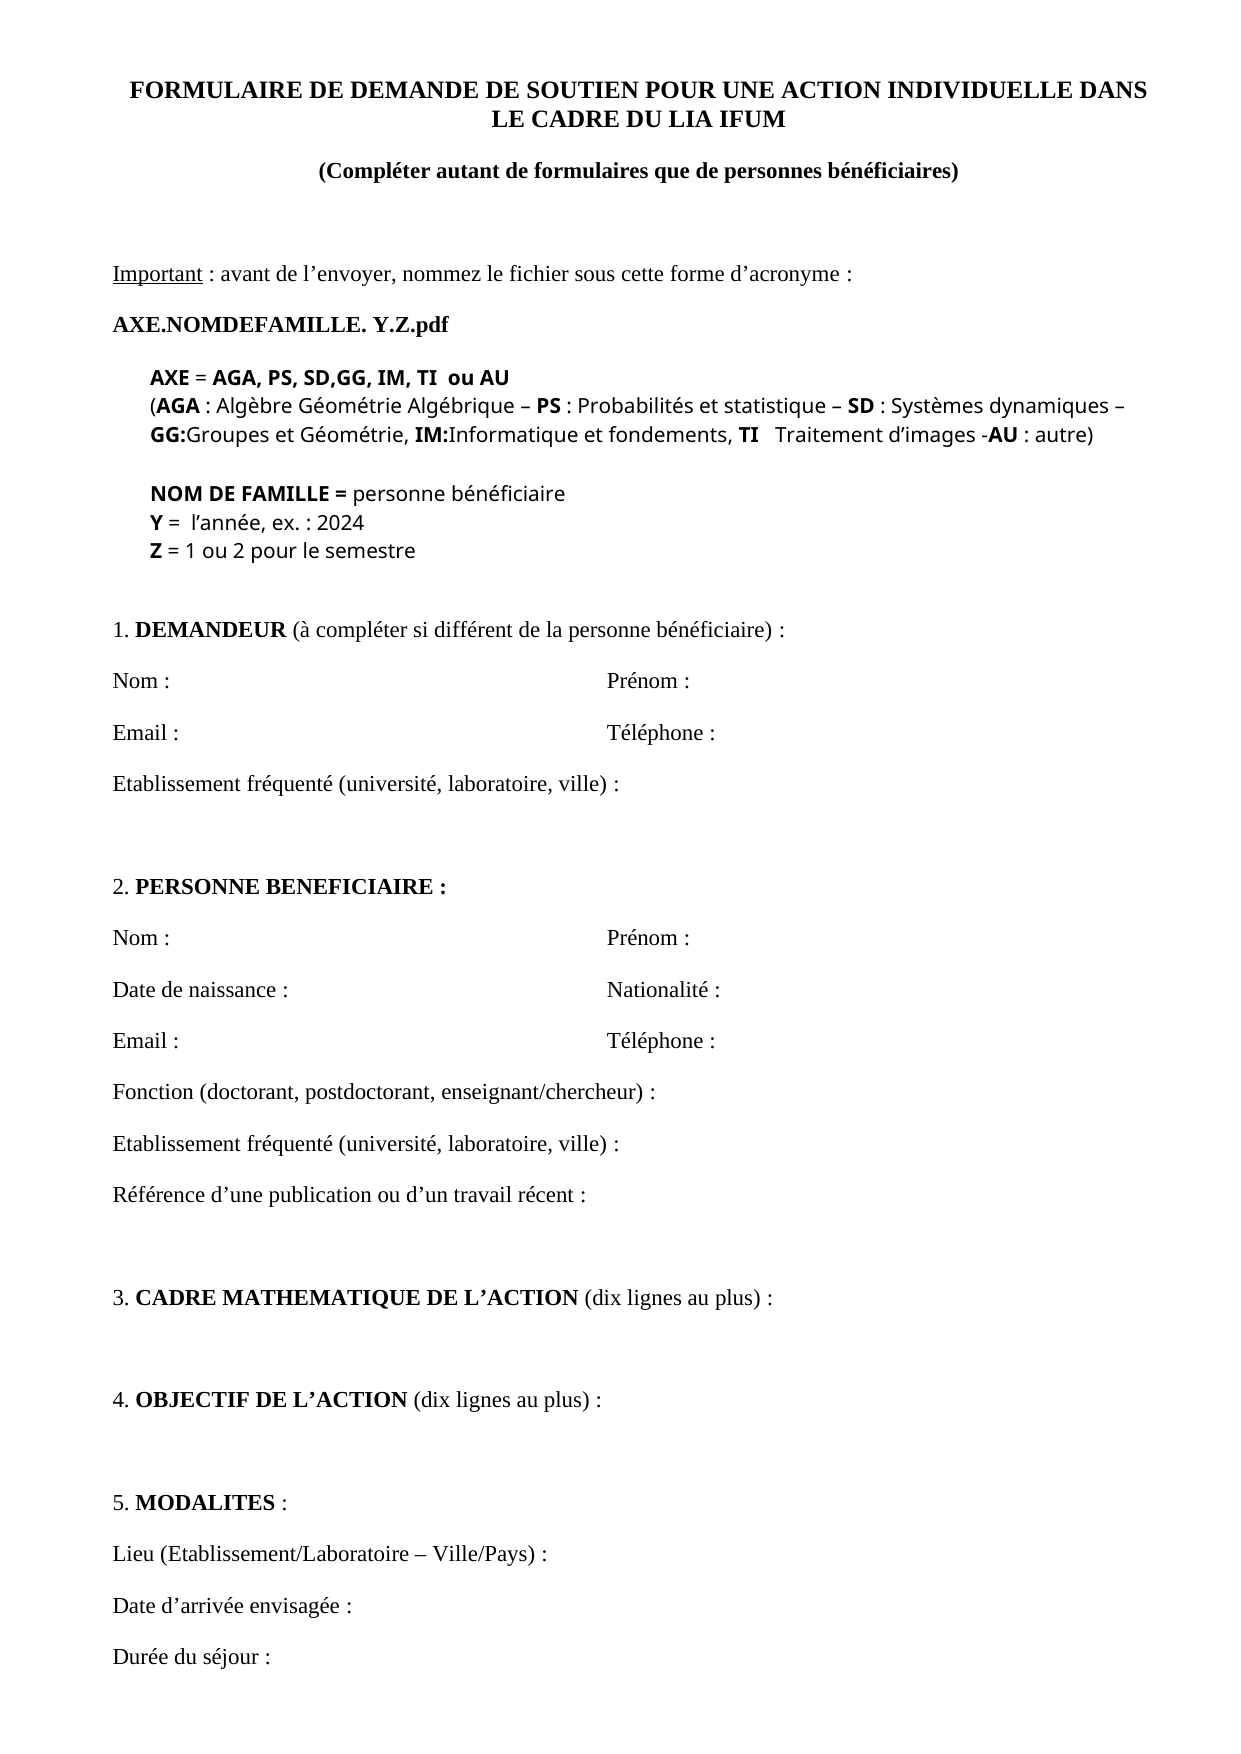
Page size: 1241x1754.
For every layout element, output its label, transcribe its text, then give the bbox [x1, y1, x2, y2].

text Lieu (Etablissement/Laboratoire – Ville/Pays) : [112, 1541, 1165, 1567]
text Z = 1 ou 2 pour le semestre [150, 536, 1165, 565]
text Date d’arrivée envisagée : [112, 1592, 1165, 1618]
text Etablissement fréquenté (université, laboratoire, ville) : [112, 770, 1165, 797]
text 5. MODALITES : [112, 1489, 1165, 1516]
text (Compléter autant de formulaires que de personnes bénéficiaires) [112, 157, 1165, 184]
text Fonction (doctorant, postdoctorant, enseignant/chercheur) : [112, 1078, 1165, 1105]
text (AGA : Algèbre Géométrie Algébrique – PS : Probabilités et statistique – SD : Systèmes dynamiques – GG:Groupes et Géométrie, IM:Informatique et fondements, TI Traitement d’images -AU : autre) [150, 391, 1165, 448]
text FORMULAIRE DE DEMANDE DE SOUTIEN POUR UNE ACTION INDIVIDUELLE DANS LE CADRE DU LIA IFUM [112, 75, 1165, 132]
text 2. PERSONNE BENEFICIAIRE : [112, 873, 1165, 899]
text Important : avant de l’envoyer, nommez le fichier sous cette forme d’acronyme : [112, 260, 1165, 287]
text Nom : Prénom : [112, 667, 1165, 694]
text Y = l’année, ex. : 2024 [150, 508, 1165, 536]
text Durée du séjour : [112, 1643, 1165, 1669]
text Email : Téléphone : [112, 719, 1165, 745]
text Date de naissance : Nationalité : [112, 976, 1165, 1002]
text 4. OBJECTIF DE L’ACTION (dix lignes au plus) : [112, 1386, 1165, 1413]
text Nom : Prénom : [112, 924, 1165, 951]
text Etablissement fréquenté (université, laboratoire, ville) : [112, 1130, 1165, 1156]
text Référence d’une publication ou d’un travail récent : [112, 1181, 1165, 1207]
text 3. CADRE MATHEMATIQUE DE L’ACTION (dix lignes au plus) : [112, 1284, 1165, 1310]
text 1. DEMANDEUR (à compléter si différent de la personne bénéficiaire) : [112, 616, 1165, 642]
text AXE = AGA, PS, SD,GG, IM, TI ou AU [150, 363, 1165, 391]
text AXE.NOMDEFAMILLE. Y.Z.pdf [112, 312, 1165, 338]
text NOM DE FAMILLE = personne bénéficiaire [150, 479, 1165, 508]
text Email : Téléphone : [112, 1027, 1165, 1053]
